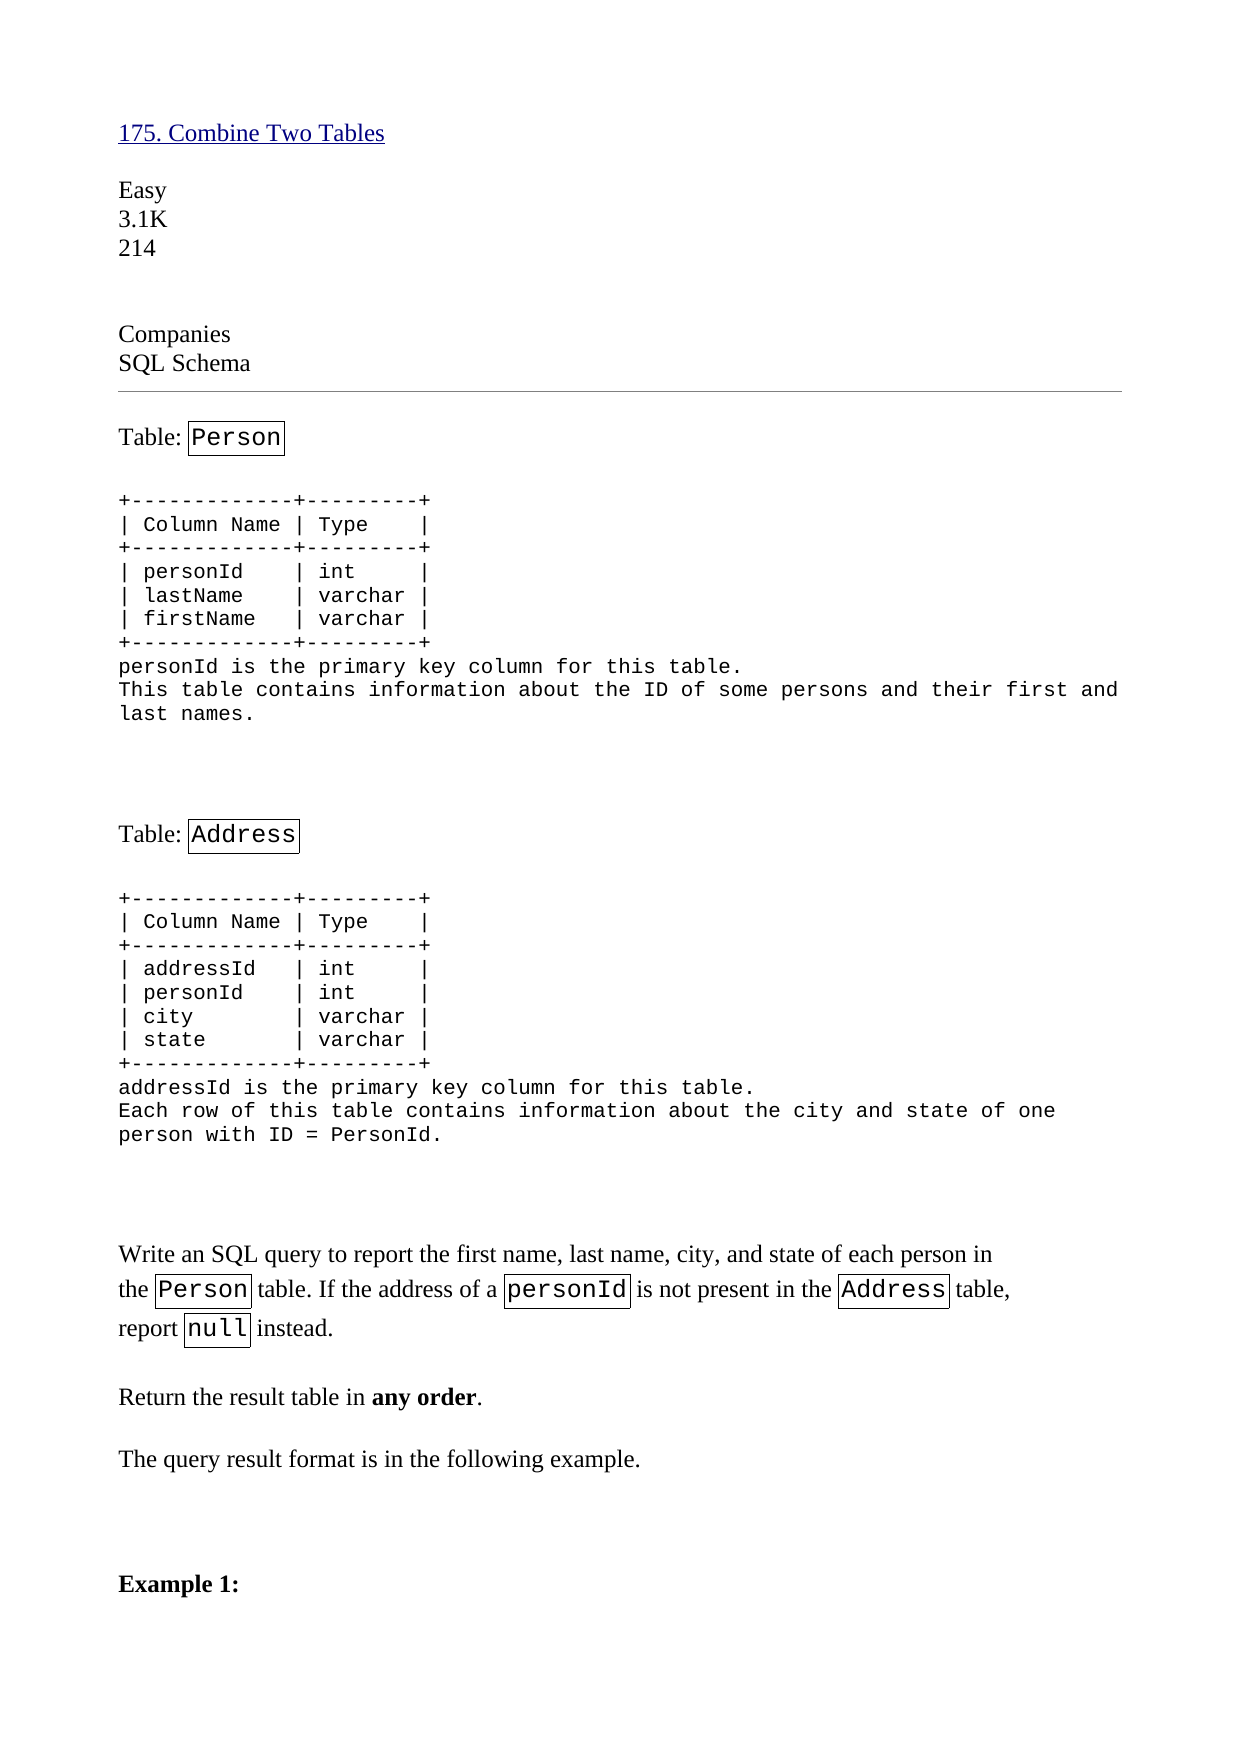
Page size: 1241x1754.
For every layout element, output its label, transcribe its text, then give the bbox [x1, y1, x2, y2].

text This table contains information about the ID of some persons and their first and last names. [118, 679, 1122, 727]
text +-------------+---------+ [118, 935, 1122, 958]
text 214 [118, 233, 1122, 262]
text Person [189, 422, 284, 455]
text | addressId | int | [118, 958, 1122, 982]
text Companies [118, 319, 1122, 348]
text [285, 421, 1122, 456]
text 3.1K [118, 204, 1122, 233]
text +-------------+---------+ [118, 1053, 1122, 1077]
text addressId is the primary key column for this table. [118, 1077, 1122, 1100]
text [300, 818, 1122, 853]
text +-------------+---------+ [118, 887, 1122, 911]
text The query result format is in the following example. [118, 1444, 1122, 1473]
text +-------------+---------+ [118, 537, 1122, 561]
text Each row of this table contains information about the city and state of one person with ID = PersonId. [118, 1100, 1122, 1148]
text personId is the primary key column for this table. [118, 656, 1122, 679]
text Table: Address [118, 818, 299, 853]
text | state | varchar | [118, 1029, 1122, 1053]
text +-------------+---------+ [118, 490, 1122, 514]
text Example 1: [118, 1569, 1122, 1598]
text | personId | int | [118, 561, 1122, 585]
text Easy [118, 176, 1122, 204]
text | lastName | varchar | [118, 585, 1122, 608]
text | Column Name | Type | [118, 514, 1122, 537]
text | city | varchar | [118, 1006, 1122, 1029]
text SQL Schema [118, 348, 1122, 377]
text 175. Combine Two Tables [118, 118, 1122, 147]
text | Column Name | Type | [118, 911, 1122, 935]
text +-------------+---------+ [118, 632, 1122, 656]
text Write an SQL query to report the first name, last name, city, and state of each person in the Person table. If the address of a personId is not present in the Address table, report null instead. [118, 1239, 1122, 1347]
text Return the result table in any order. [118, 1382, 1122, 1411]
text | personId | int | [118, 982, 1122, 1006]
text | firstName | varchar | [118, 608, 1122, 632]
text Table: [118, 421, 188, 456]
